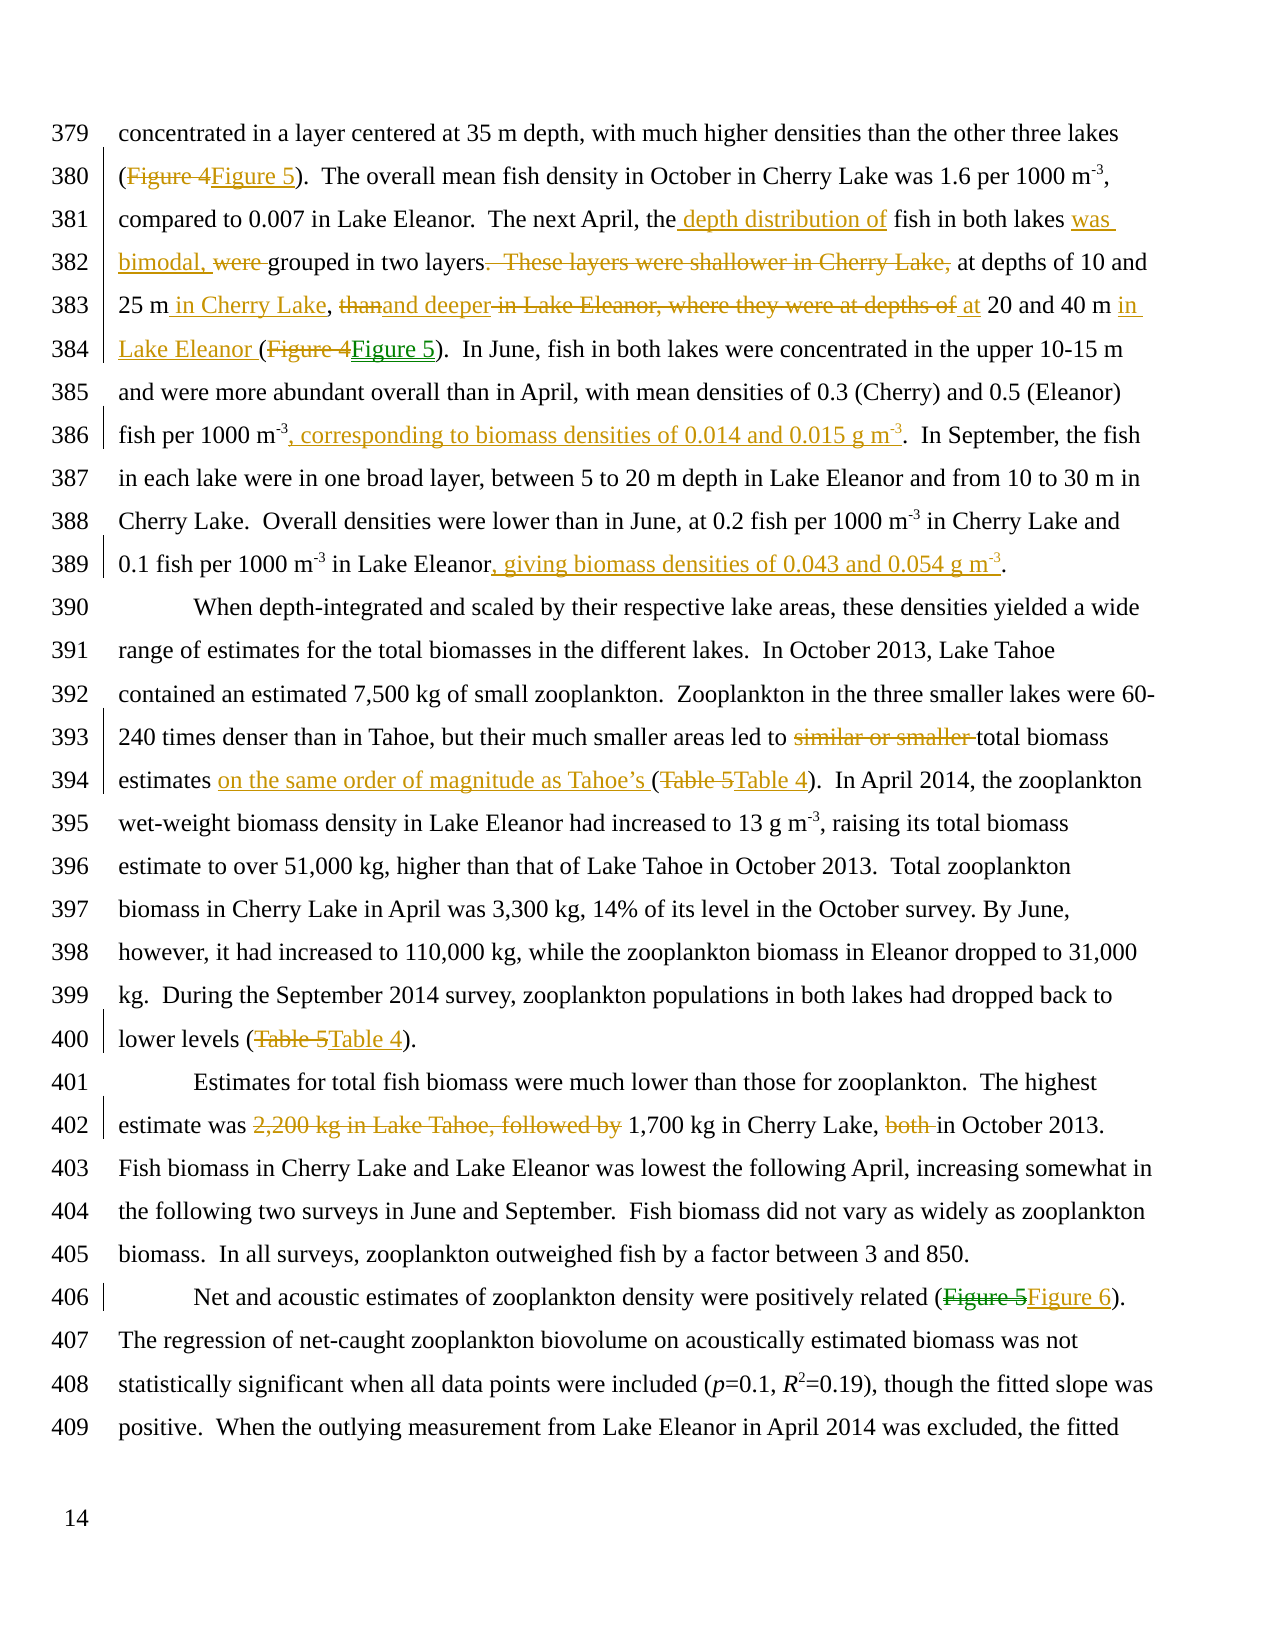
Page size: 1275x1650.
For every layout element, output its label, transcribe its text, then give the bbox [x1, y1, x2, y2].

text Net and acoustic estimates of zooplankton density were positively related (Figure 6). The regression of net-caught zooplankton biovolume on acoustically estimated biomass was not statistically significant when all data points were included (p=0.1, R2=0.19), though the fitted slope was positive. When the outlying measurement from Lake Eleanor in April 2014 was excluded, the fitted slope was significantly different from zero, with a fitted value of 0.85 mL g-1, and a 95% confidence interval from 0.46 to 1.2 mL g-1. This model fit the data fairly well, with an adjusted R2 of 0.76. The slope from the geometric mean regression, 0.96 mL g-1, was not significantly different from that obtained with the standard regression. [118, 1282, 1157, 1441]
text When depth-integrated and scaled by their respective lake areas, these densities yielded a wide range of estimates for the total biomasses in the different lakes. In October 2013, Lake Tahoe contained an estimated 7,500 kg of small zooplankton. Zooplankton in the three smaller lakes were 60-240 times denser than in Tahoe, but their much smaller areas led to total biomass estimates on the same order of magnitude as Tahoe’s (Table 4). In April 2014, the zooplankton wet-weight biomass density in Lake Eleanor had increased to 13 g m-3, raising its total biomass estimate to over 51,000 kg, higher than that of Lake Tahoe in October 2013. Total zooplankton biomass in Cherry Lake in April was 3,300 kg, 14% of its level in the October survey. By June, however, it had increased to 110,000 kg, while the zooplankton biomass in Eleanor dropped to 31,000 kg. During the September 2014 survey, zooplankton populations in both lakes had dropped back to lower levels (Table 4). [118, 592, 1157, 1052]
text Estimates for total fish biomass were much lower than those for zooplankton. The highest estimate was 1,700 kg in Cherry Lake, in October 2013. Fish biomass in Cherry Lake and Lake Eleanor was lowest the following April, increasing somewhat in the following two surveys in June and September. Fish biomass did not vary as widely as zooplankton biomass. In all surveys, zooplankton outweighed fish by a factor between 3 and 850. [118, 1067, 1157, 1268]
text Peak fish densities in the lakes ranged between 0.007 and 1.6 fish per 1000 m-3, corresponding to biomass densities of 0.04 to 0.7 g m-3 (Figure 5). These fish were mostly found below the zooplankton layers (Figure 5). In the first surveys in October 2013, fish in Cherry Lake were concentrated in a layer centered at 35 m depth, with much higher densities than the other three lakes (Figure 5). The overall mean fish density in October in Cherry Lake was 1.6 per 1000 m-3, compared to 0.007 in Lake Eleanor. The next April, the depth distribution of fish in both lakes was bimodal, grouped in two layers at depths of 10 and 25 m in Cherry Lake, and deeper at 20 and 40 m in Lake Eleanor (Figure 5). In June, fish in both lakes were concentrated in the upper 10-15 m and were more abundant overall than in April, with mean densities of 0.3 (Cherry) and 0.5 (Eleanor) fish per 1000 m-3, corresponding to biomass densities of 0.014 and 0.015 g m-3. In September, the fish in each lake were in one broad layer, between 5 to 20 m depth in Lake Eleanor and from 10 to 30 m in Cherry Lake. Overall densities were lower than in June, at 0.2 fish per 1000 m-3 in Cherry Lake and 0.1 fish per 1000 m-3 in Lake Eleanor, giving biomass densities of 0.043 and 0.054 g m-3. [118, 118, 1157, 578]
